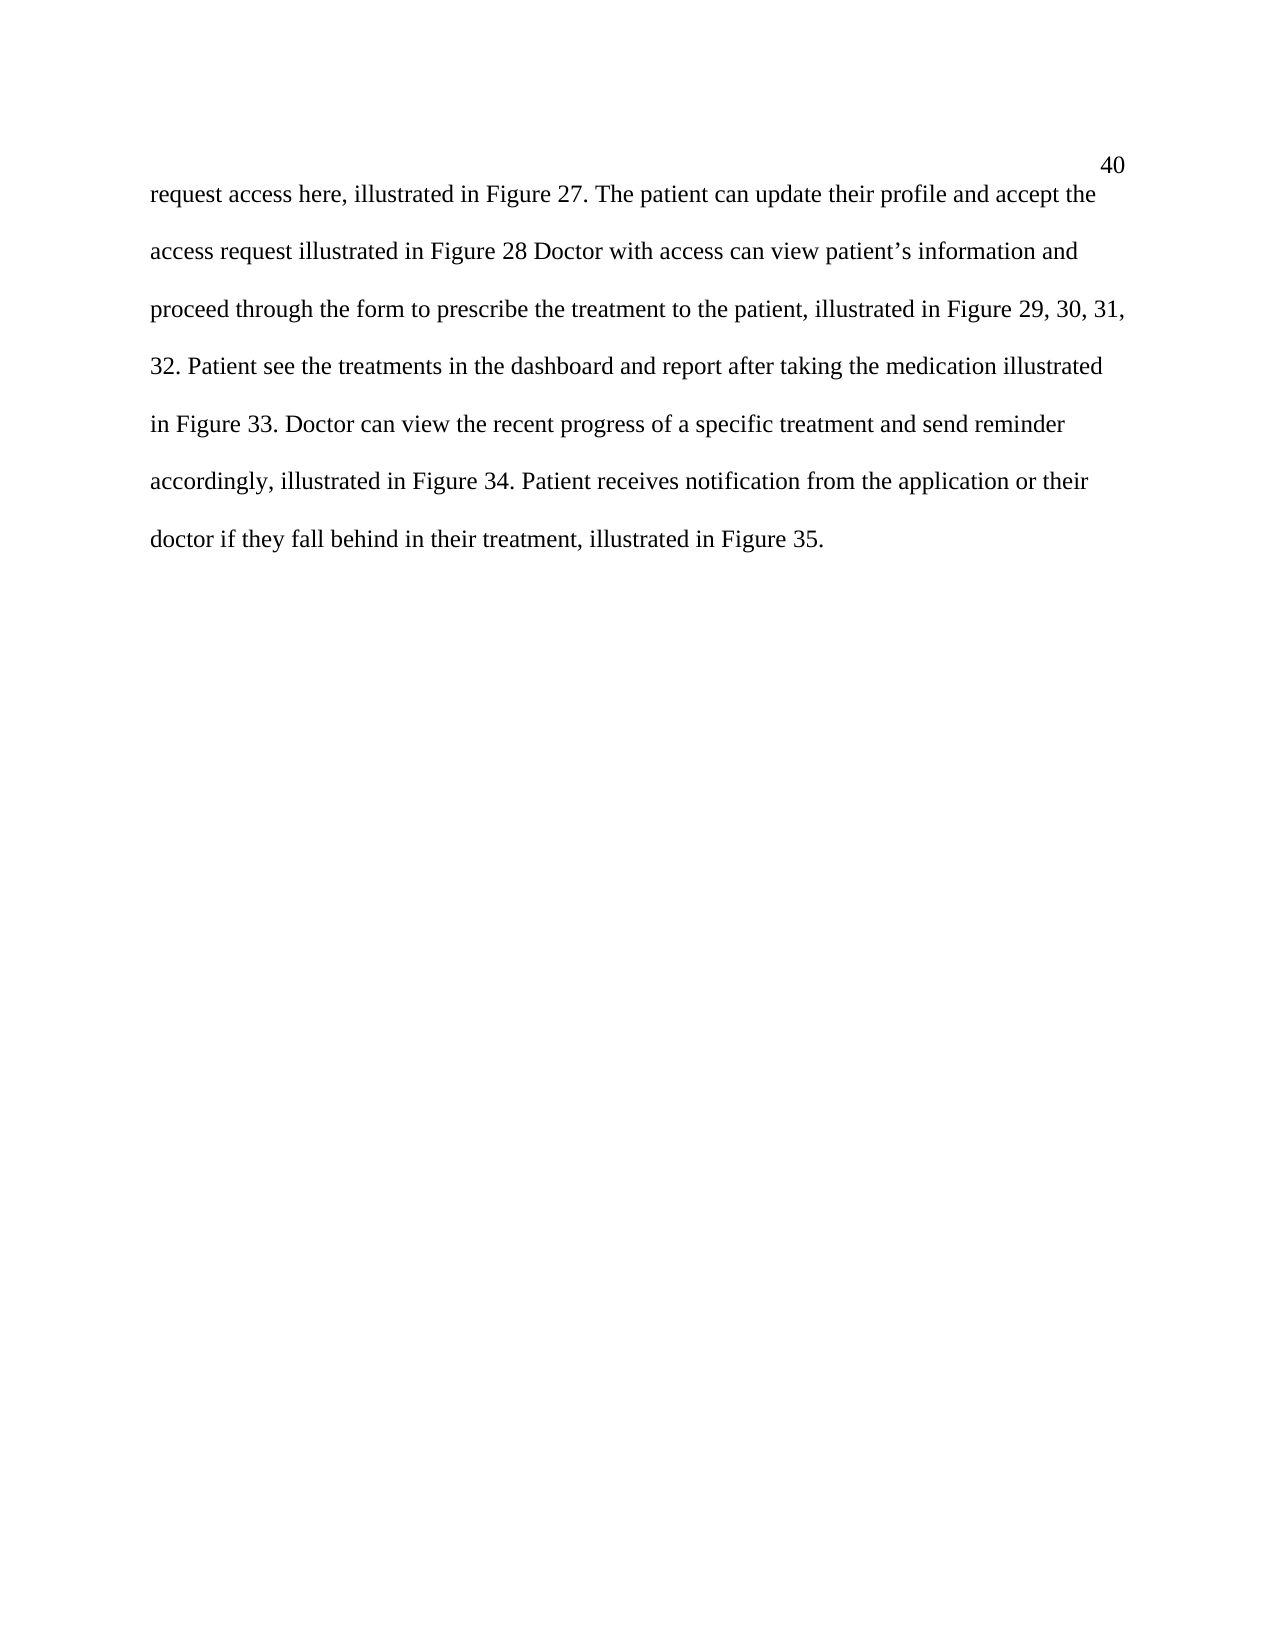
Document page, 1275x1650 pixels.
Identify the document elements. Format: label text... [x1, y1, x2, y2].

text request access here, illustrated in Figure 27. The patient can update their profile and accept the access request illustrated in Figure 28 Doctor with access can view patient’s information and proceed through the form to prescribe the treatment to the patient, illustrated in Figure 29, 30, 31, 32. Patient see the treatments in the dashboard and report after taking the medication illustrated in Figure 33. Doctor can view the recent progress of a specific treatment and send reminder accordingly, illustrated in Figure 34. Patient receives notification from the application or their doctor if they fall behind in their treatment, illustrated in Figure 35. [150, 179, 1125, 552]
